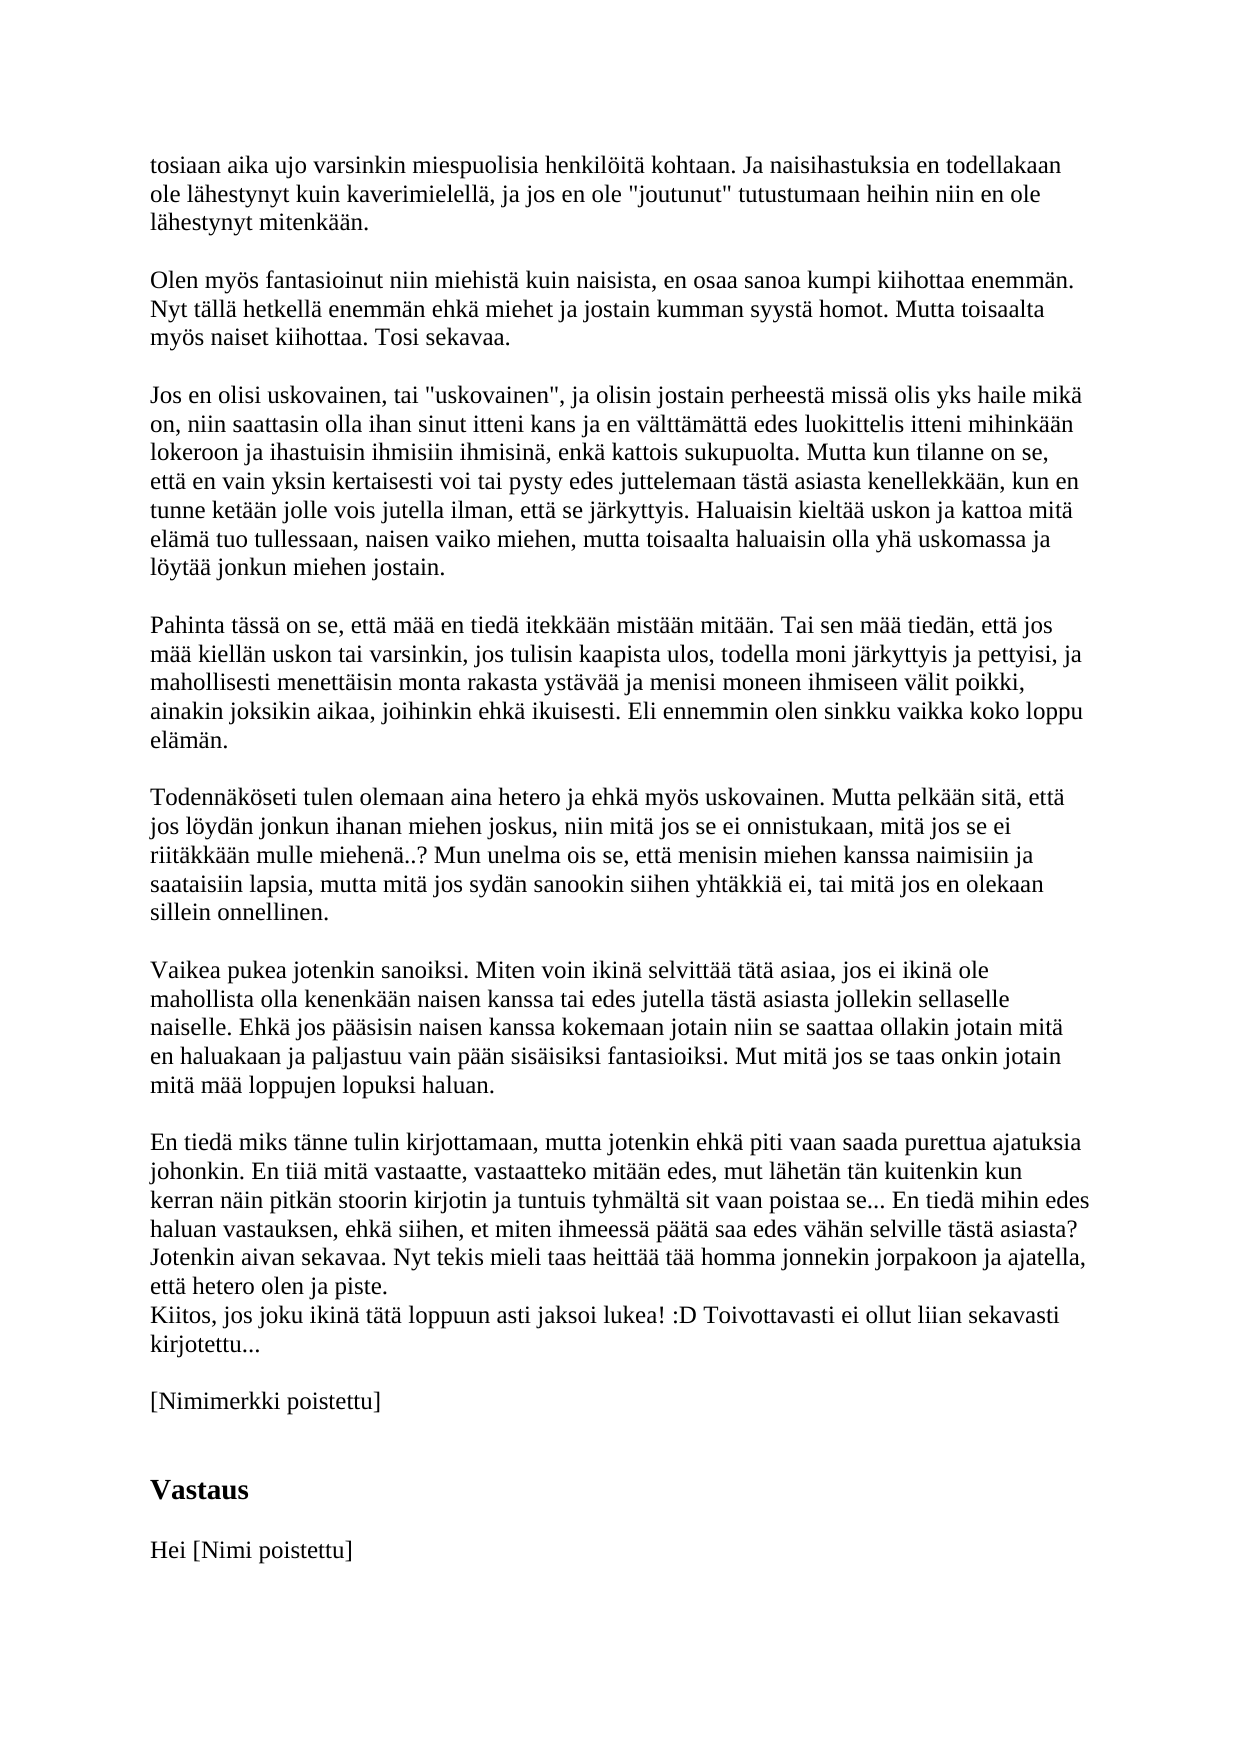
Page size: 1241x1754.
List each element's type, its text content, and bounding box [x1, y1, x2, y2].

text Hei [Nimi poistettu] [150, 1535, 1090, 1563]
text tosiaan aika ujo varsinkin miespuolisia henkilöitä kohtaan. Ja naisihastuksia en todellakaan ole lähestynyt kuin kaverimielellä, ja jos en ole "joutunut" tutustumaan heihin niin en ole lähestynyt mitenkään. Olen myös fantasioinut niin miehistä kuin naisista, en osaa sanoa kumpi kiihottaa enemmän. Nyt tällä hetkellä enemmän ehkä miehet ja jostain kumman syystä homot. Mutta toisaalta myös naiset kiihottaa. Tosi sekavaa. Jos en olisi uskovainen, tai "uskovainen", ja olisin jostain perheestä missä olis yks haile mikä on, niin saattasin olla ihan sinut itteni kans ja en välttämättä edes luokittelis itteni mihinkään lokeroon ja ihastuisin ihmisiin ihmisinä, enkä kattois sukupuolta. Mutta kun tilanne on se, että en vain yksin kertaisesti voi tai pysty edes juttelemaan tästä asiasta kenellekkään, kun en tunne ketään jolle vois jutella ilman, että se järkyttyis. Haluaisin kieltää uskon ja kattoa mitä elämä tuo tullessaan, naisen vaiko miehen, mutta toisaalta haluaisin olla yhä uskomassa ja löytää jonkun miehen jostain. Pahinta tässä on se, että mää en tiedä itekkään mistään mitään. Tai sen mää tiedän, että jos mää kiellän uskon tai varsinkin, jos tulisin kaapista ulos, todella moni järkyttyis ja pettyisi, ja mahollisesti menettäisin monta rakasta ystävää ja menisi moneen ihmiseen välit poikki, ainakin joksikin aikaa, joihinkin ehkä ikuisesti. Eli ennemmin olen sinkku vaikka koko loppu elämän. Todennäköseti tulen olemaan aina hetero ja ehkä myös uskovainen. Mutta pelkään sitä, että jos löydän jonkun ihanan miehen joskus, niin mitä jos se ei onnistukaan, mitä jos se ei riitäkkään mulle miehenä..? Mun unelma ois se, että menisin miehen kanssa naimisiin ja saataisiin lapsia, mutta mitä jos sydän sanookin siihen yhtäkkiä ei, tai mitä jos en olekaan sillein onnellinen. Vaikea pukea jotenkin sanoiksi. Miten voin ikinä selvittää tätä asiaa, jos ei ikinä ole mahollista olla kenenkään naisen kanssa tai edes jutella tästä asiasta jollekin sellaselle naiselle. Ehkä jos pääsisin naisen kanssa kokemaan jotain niin se saattaa ollakin jotain mitä en haluakaan ja paljastuu vain pään sisäisiksi fantasioiksi. Mut mitä jos se taas onkin jotain mitä mää loppujen lopuksi haluan. En tiedä miks tänne tulin kirjottamaan, mutta jotenkin ehkä piti vaan saada purettua ajatuksia johonkin. En tiiä mitä vastaatte, vastaatteko mitään edes, mut lähetän tän kuitenkin kun kerran näin pitkän stoorin kirjotin ja tuntuis tyhmältä sit vaan poistaa se... En tiedä mihin edes haluan vastauksen, ehkä siihen, et miten ihmeessä päätä saa edes vähän selville tästä asiasta? Jotenkin aivan sekavaa. Nyt tekis mieli taas heittää tää homma jonnekin jorpakoon ja ajatella, että hetero olen ja piste. Kiitos, jos joku ikinä tätä loppuun asti jaksoi lukea! :D Toivottavasti ei ollut liian sekavasti kirjotettu... [150, 150, 1090, 1357]
text Vastaus [150, 1472, 1090, 1506]
text [Nimimerkki poistettu] [150, 1386, 1090, 1415]
